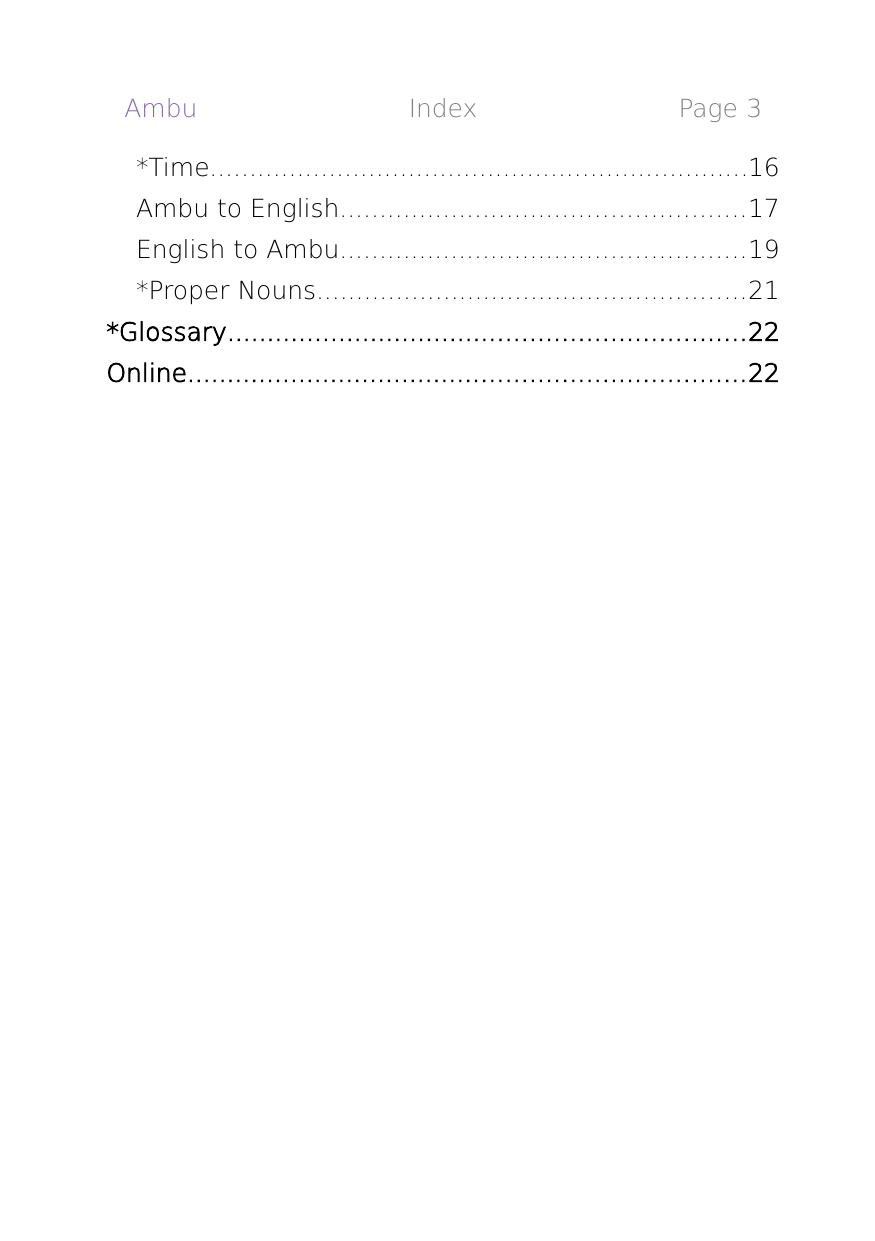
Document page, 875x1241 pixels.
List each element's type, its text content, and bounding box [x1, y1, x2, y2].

text English to Ambu 19 [136, 235, 779, 264]
text *Proper Nouns 21 [136, 276, 779, 305]
text *Glossary 22 [106, 317, 779, 346]
text *Time 16 [136, 153, 779, 182]
text Ambu to English 17 [136, 194, 779, 223]
text Online 22 [106, 358, 779, 387]
